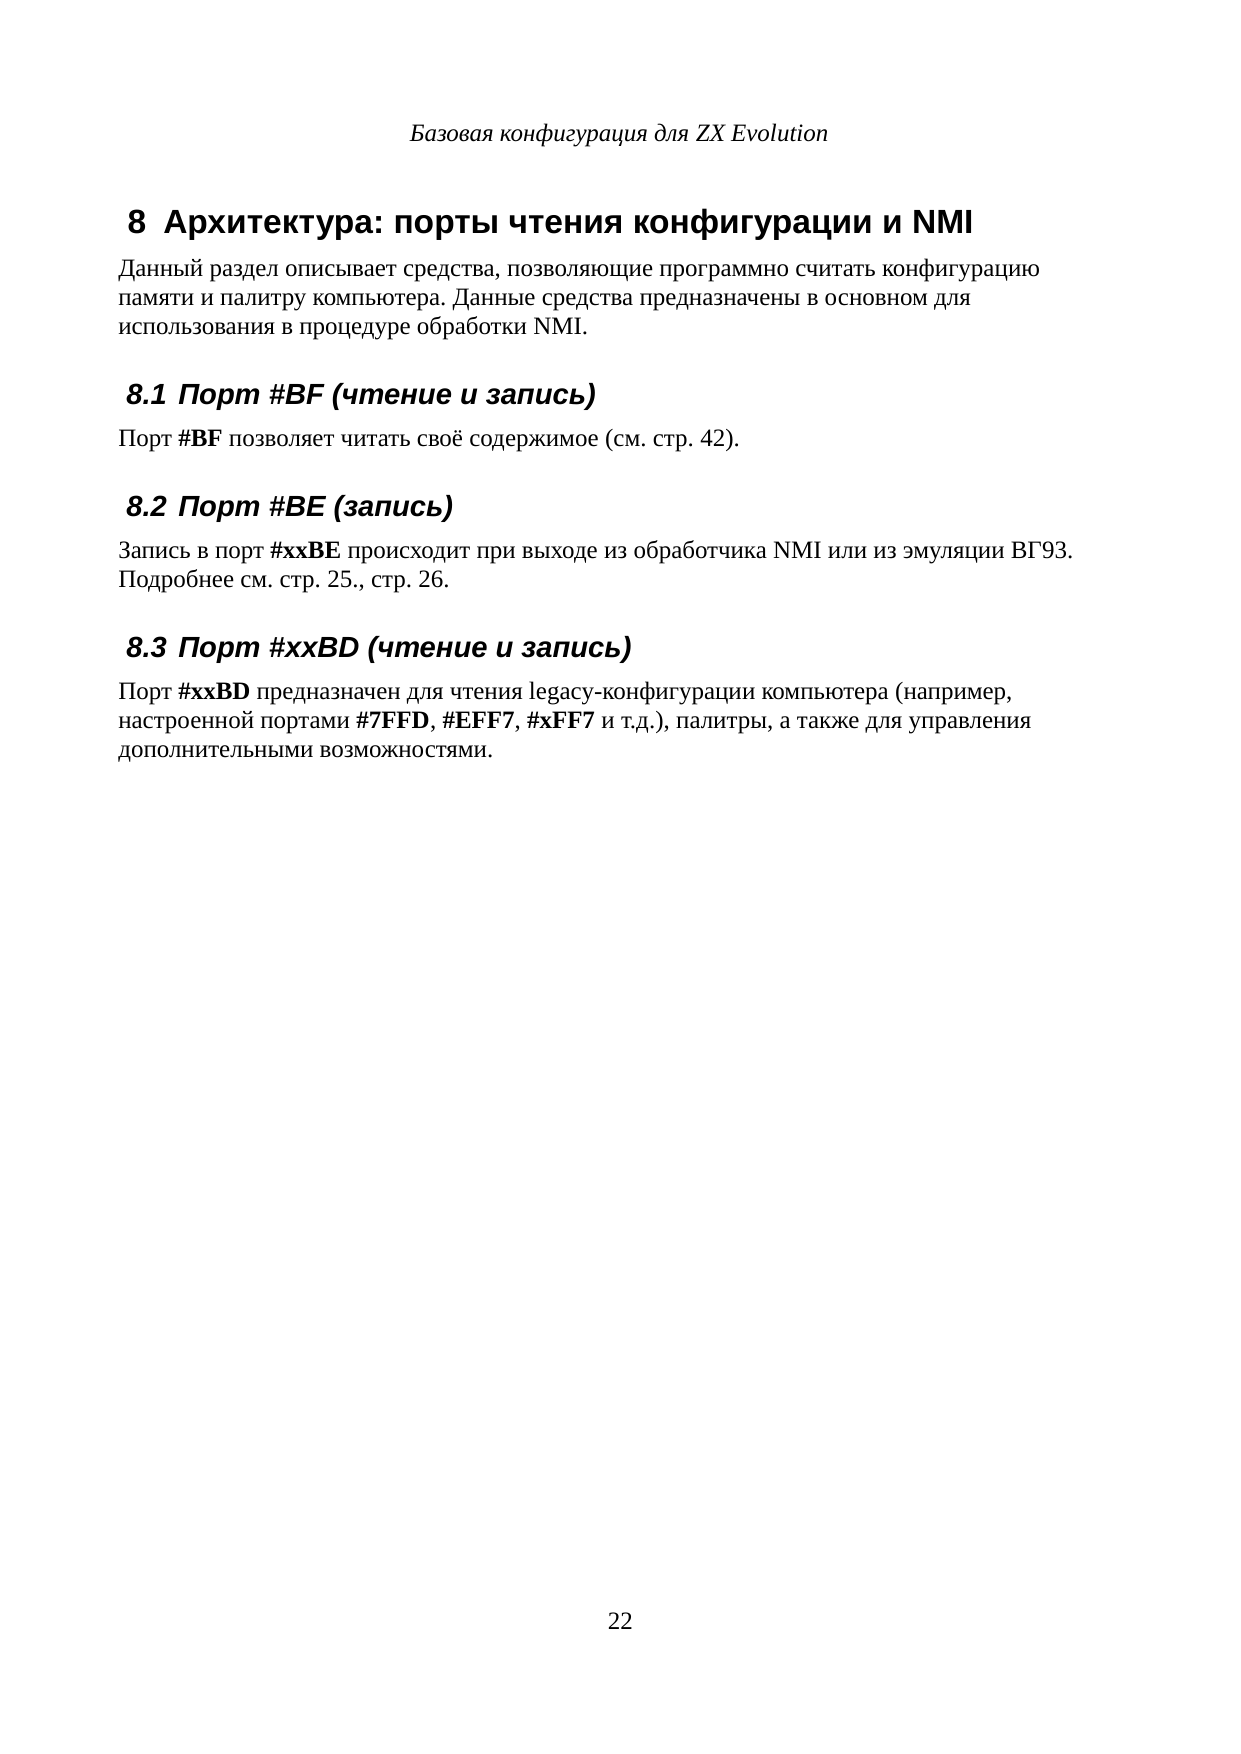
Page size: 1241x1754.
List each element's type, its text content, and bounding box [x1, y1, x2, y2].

subtitle Архитектура: порты чтения конфигурации и NMI [118, 202, 1122, 241]
text Порт #BF позволяет читать своё содержимое (см. стр. 42). [118, 423, 1122, 452]
subtitle Порт #BF (чтение и запись) [118, 377, 1122, 411]
subtitle Порт #BE (запись) [118, 489, 1122, 523]
subtitle Порт #xxBD (чтение и запись) [118, 630, 1122, 664]
text Порт #xxBD предназначен для чтения legacy-конфигурации компьютера (например, настроенной портами #7FFD, #EFF7, #xFF7 и т.д.), палитры, а также для управления дополнительными возможностями. [118, 676, 1122, 763]
text Запись в порт #xxBE происходит при выходе из обработчика NMI или из эмуляции ВГ93. Подробнее см. стр. 25., стр. 26. [118, 535, 1122, 593]
text Данный раздел описывает средства, позволяющие программно считать конфигурацию памяти и палитру компьютера. Данные средства предназначены в основном для использования в процедуре обработки NMI. [118, 253, 1122, 339]
